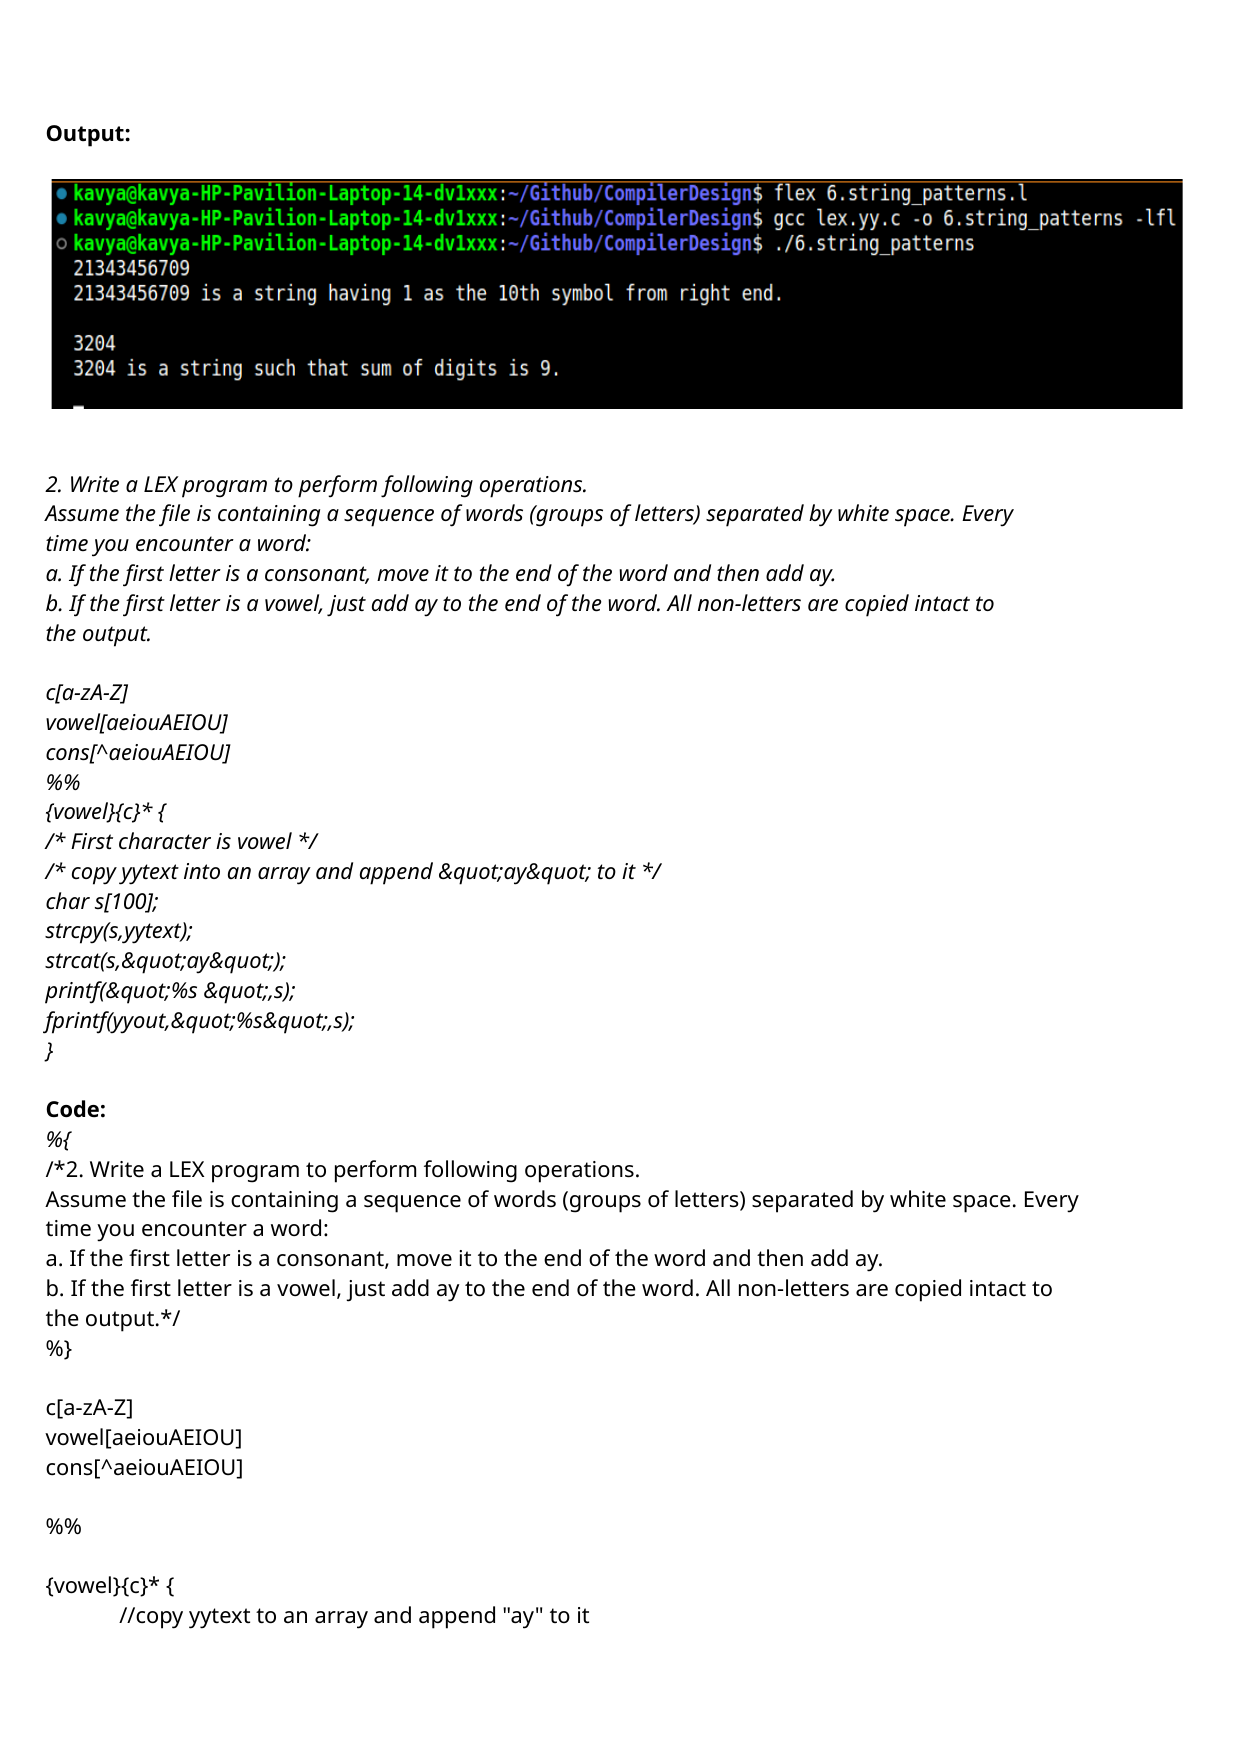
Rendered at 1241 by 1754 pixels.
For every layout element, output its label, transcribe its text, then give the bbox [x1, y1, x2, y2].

text {vowel}{c}* { [45, 796, 1189, 826]
text {vowel}{c}* { [45, 1571, 1189, 1600]
text /* copy yytext into an array and append &quot;ay&quot; to it */ [45, 856, 1189, 886]
text //copy yytext to an array and append "ay" to it [45, 1600, 1189, 1630]
text strcat(s,&quot;ay&quot;); [45, 945, 1189, 975]
text b. If the first letter is a vowel, just add ay to the end of the word. All non-letters are copied intact to [45, 1273, 1189, 1303]
text the output. [45, 617, 1189, 647]
text fprintf(yyout,&quot;%s&quot;,s); [45, 1005, 1189, 1034]
text } [45, 1034, 1189, 1064]
text Output: [45, 118, 1189, 148]
text a. If the first letter is a consonant, move it to the end of the word and then add ay. [45, 1243, 1189, 1273]
text c[a-zA-Z] [45, 677, 1189, 707]
text Code: [45, 1094, 1189, 1124]
text vowel[aeiouAEIOU] [45, 707, 1189, 737]
text time you encounter a word: [45, 1213, 1189, 1243]
text %} [45, 1332, 1189, 1362]
text char s[100]; [45, 886, 1189, 915]
text time you encounter a word: [45, 528, 1189, 558]
text Assume the file is containing a sequence of words (groups of letters) separated by white space. Every [45, 1183, 1189, 1213]
text b. If the first letter is a vowel, just add ay to the end of the word. All non-letters are copied intact to [45, 588, 1189, 617]
text strcpy(s,yytext); [45, 915, 1189, 945]
text /*2. Write a LEX program to perform following operations. [45, 1154, 1189, 1183]
text %{ [45, 1124, 1189, 1154]
text a. If the first letter is a consonant, move it to the end of the word and then add ay. [45, 558, 1189, 588]
text %% [45, 766, 1189, 796]
text Assume the file is containing a sequence of words (groups of letters) separated by white space. Every [45, 498, 1189, 528]
text /* First character is vowel */ [45, 826, 1189, 856]
text %% [45, 1511, 1189, 1541]
picture [51, 179, 1183, 409]
text 2. Write a LEX program to perform following operations. [45, 468, 1189, 498]
text cons[^aeiouAEIOU] [45, 1452, 1189, 1481]
text vowel[aeiouAEIOU] [45, 1422, 1189, 1452]
text c[a-zA-Z] [45, 1392, 1189, 1422]
text cons[^aeiouAEIOU] [45, 737, 1189, 766]
text printf(&quot;%s &quot;,s); [45, 975, 1189, 1005]
text the output.*/ [45, 1303, 1189, 1332]
